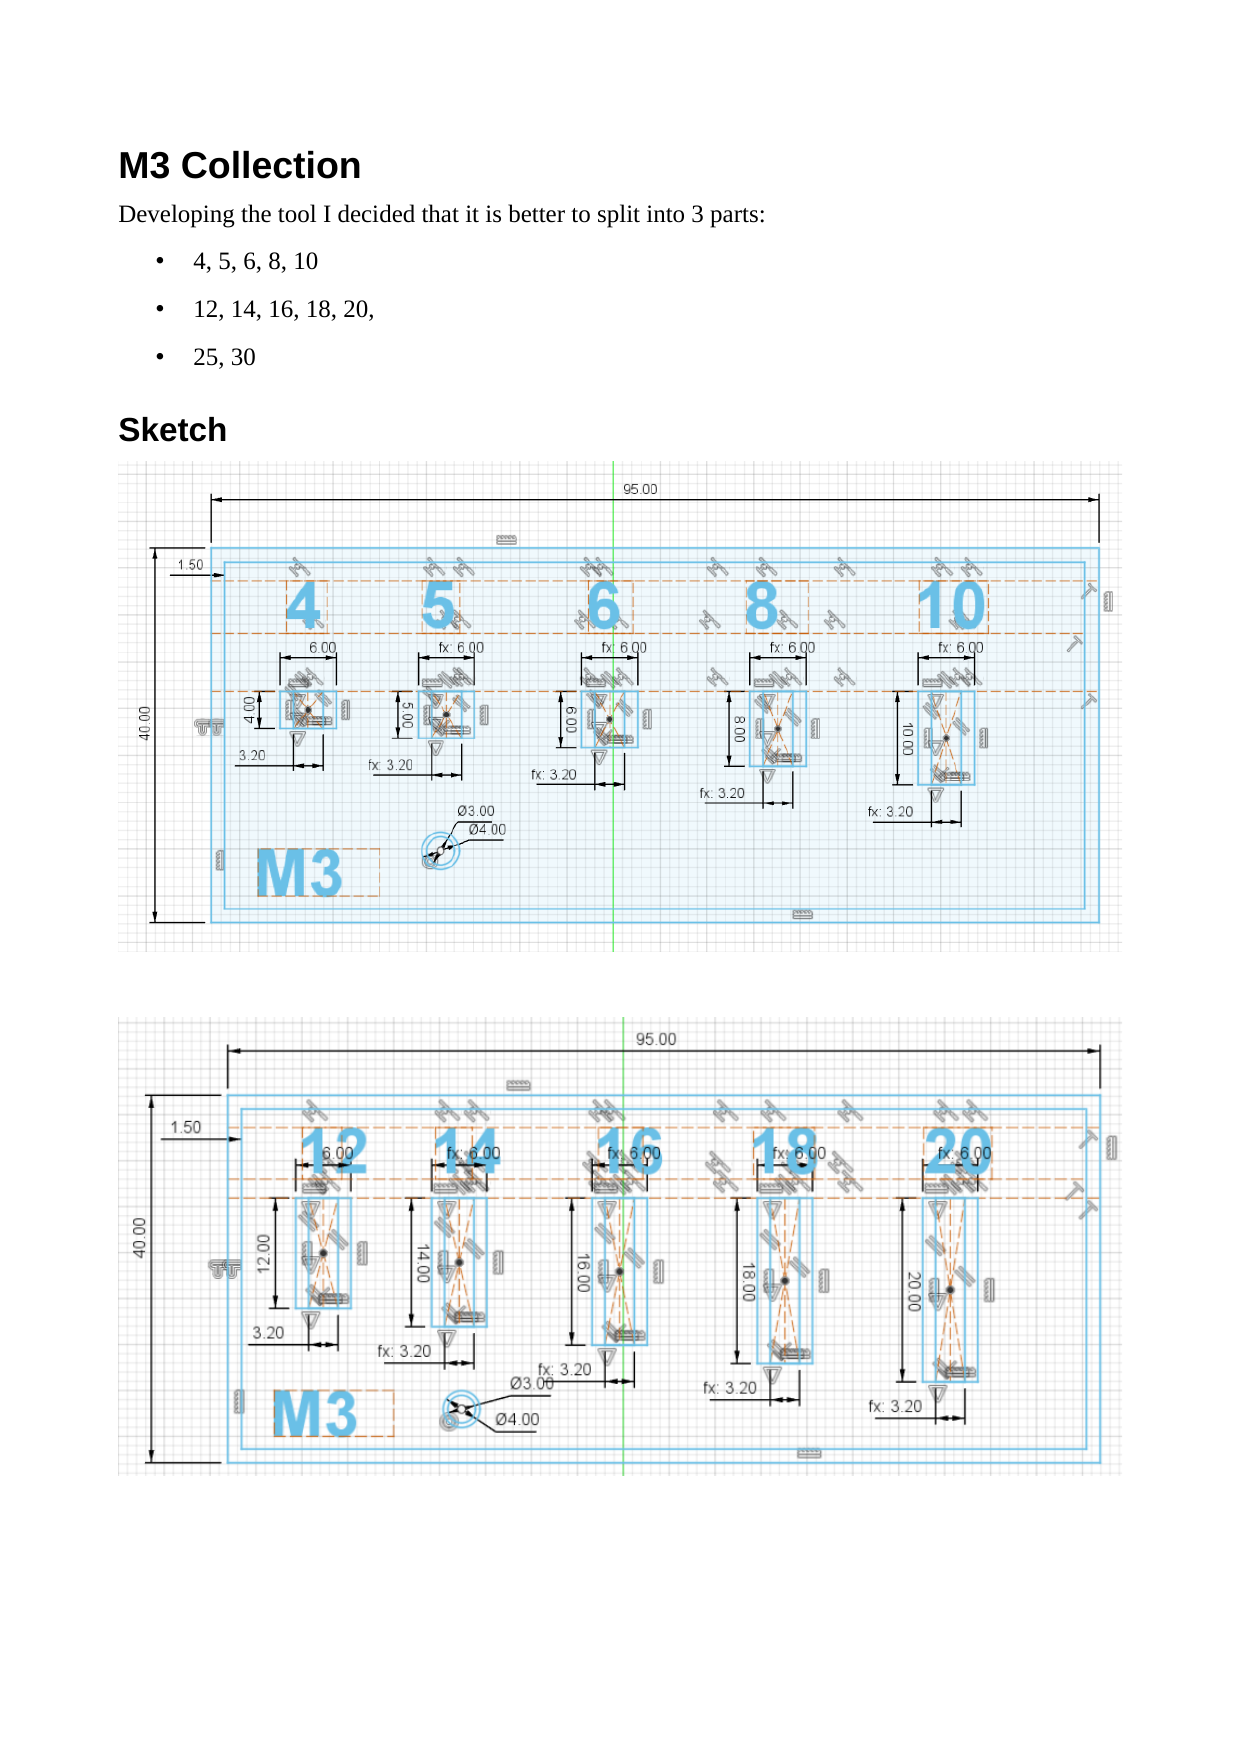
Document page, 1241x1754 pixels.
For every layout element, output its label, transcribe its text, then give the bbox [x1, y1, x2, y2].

text Developing the tool I decided that it is better to split into 3 parts: [118, 199, 1122, 227]
picture [118, 461, 1123, 952]
list 25, 30 [156, 342, 1122, 370]
list 4, 5, 6, 8, 10 [156, 246, 1122, 275]
subtitle M3 Collection [118, 143, 1122, 186]
subtitle Sketch [118, 410, 1122, 448]
picture [118, 1017, 1123, 1476]
list 12, 14, 16, 18, 20, [156, 294, 1122, 323]
